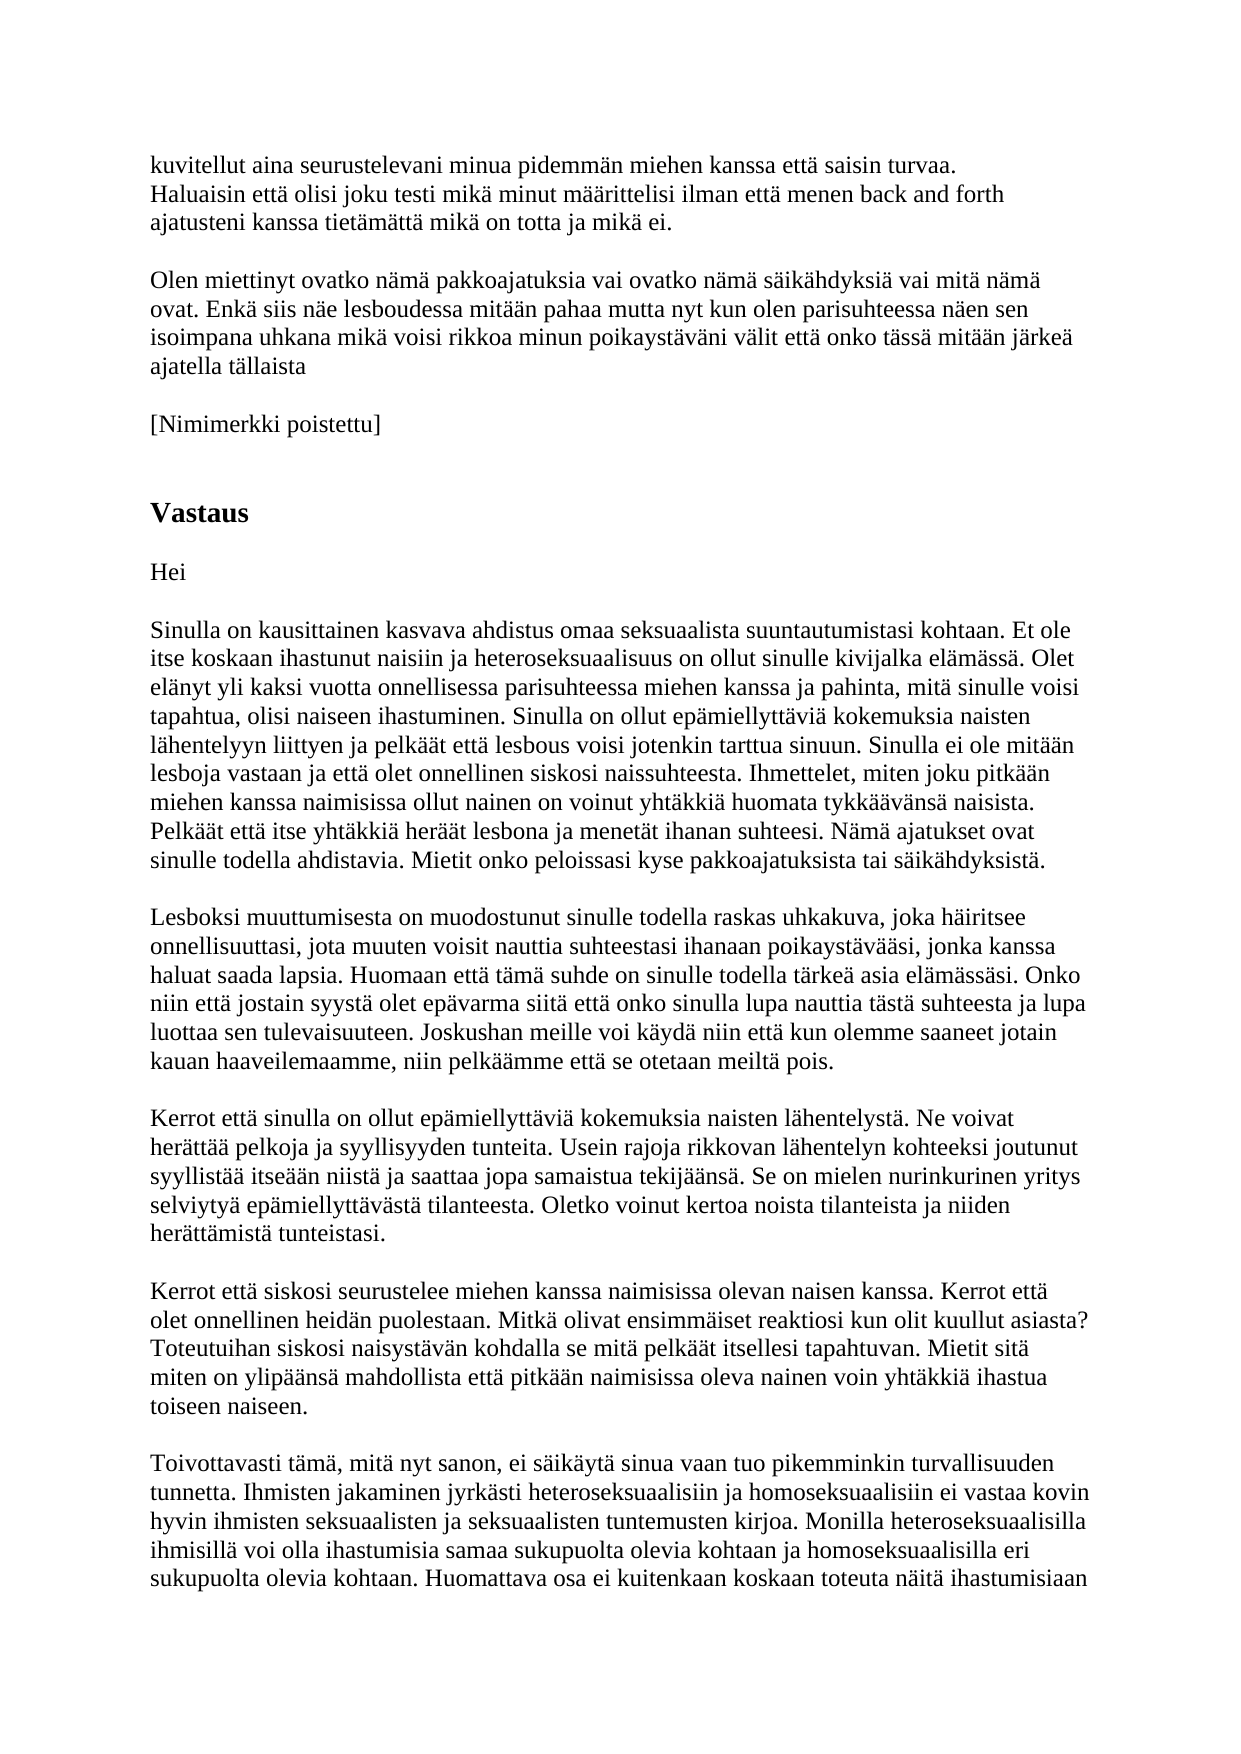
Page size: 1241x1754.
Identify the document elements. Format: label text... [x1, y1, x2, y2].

text Vastaus [150, 495, 1090, 528]
text [Nimimerkki poistettu] [150, 409, 1090, 437]
text Hei [150, 557, 1090, 586]
text kuvitellut aina seurustelevani minua pidemmän miehen kanssa että saisin turvaa. Haluaisin että olisi joku testi mikä minut määrittelisi ilman että menen back and forth ajatusteni kanssa tietämättä mikä on totta ja mikä ei. Olen miettinyt ovatko nämä pakkoajatuksia vai ovatko nämä säikähdyksiä vai mitä nämä ovat. Enkä siis näe lesboudessa mitään pahaa mutta nyt kun olen parisuhteessa näen sen isoimpana uhkana mikä voisi rikkoa minun poikaystäväni välit että onko tässä mitään järkeä ajatella tällaista [150, 150, 1090, 380]
text Sinulla on kausittainen kasvava ahdistus omaa seksuaalista suuntautumistasi kohtaan. Et ole itse koskaan ihastunut naisiin ja heteroseksuaalisuus on ollut sinulle kivijalka elämässä. Olet elänyt yli kaksi vuotta onnellisessa parisuhteessa miehen kanssa ja pahinta, mitä sinulle voisi tapahtua, olisi naiseen ihastuminen. Sinulla on ollut epämiellyttäviä kokemuksia naisten lähentelyyn liittyen ja pelkäät että lesbous voisi jotenkin tarttua sinuun. Sinulla ei ole mitään lesboja vastaan ja että olet onnellinen siskosi naissuhteesta. Ihmettelet, miten joku pitkään miehen kanssa naimisissa ollut nainen on voinut yhtäkkiä huomata tykkäävänsä naisista. Pelkäät että itse yhtäkkiä heräät lesbona ja menetät ihanan suhteesi. Nämä ajatukset ovat sinulle todella ahdistavia. Mietit onko peloissasi kyse pakkoajatuksista tai säikähdyksistä. Lesboksi muuttumisesta on muodostunut sinulle todella raskas uhkakuva, joka häiritsee onnellisuuttasi, jota muuten voisit nauttia suhteestasi ihanaan poikaystävääsi, jonka kanssa haluat saada lapsia. Huomaan että tämä suhde on sinulle todella tärkeä asia elämässäsi. Onko niin että jostain syystä olet epävarma siitä että onko sinulla lupa nauttia tästä suhteesta ja lupa luottaa sen tulevaisuuteen. Joskushan meille voi käydä niin että kun olemme saaneet jotain kauan haaveilemaamme, niin pelkäämme että se otetaan meiltä pois. Kerrot että sinulla on ollut epämiellyttäviä kokemuksia naisten lähentelystä. Ne voivat herättää pelkoja ja syyllisyyden tunteita. Usein rajoja rikkovan lähentelyn kohteeksi joutunut syyllistää itseään niistä ja saattaa jopa samaistua tekijäänsä. Se on mielen nurinkurinen yritys selviytyä epämiellyttävästä tilanteesta. Oletko voinut kertoa noista tilanteista ja niiden herättämistä tunteistasi. Kerrot että siskosi seurustelee miehen kanssa naimisissa olevan naisen kanssa. Kerrot että olet onnellinen heidän puolestaan. Mitkä olivat ensimmäiset reaktiosi kun olit kuullut asiasta? Toteutuihan siskosi naisystävän kohdalla se mitä pelkäät itsellesi tapahtuvan. Mietit sitä miten on ylipäänsä mahdollista että pitkään naimisissa oleva nainen voin yhtäkkiä ihastua toiseen naiseen. Toivottavasti tämä, mitä nyt sanon, ei säikäytä sinua vaan tuo pikemminkin turvallisuuden tunnetta. Ihmisten jakaminen jyrkästi heteroseksuaalisiin ja homoseksuaalisiin ei vastaa kovin hyvin ihmisten seksuaalisten ja seksuaalisten tuntemusten kirjoa. Monilla heteroseksuaalisilla ihmisillä voi olla ihastumisia samaa sukupuolta olevia kohtaan ja homoseksuaalisilla eri sukupuolta olevia kohtaan. Huomattava osa ei kuitenkaan koskaan toteuta näitä ihastumisiaan [150, 586, 1090, 1592]
